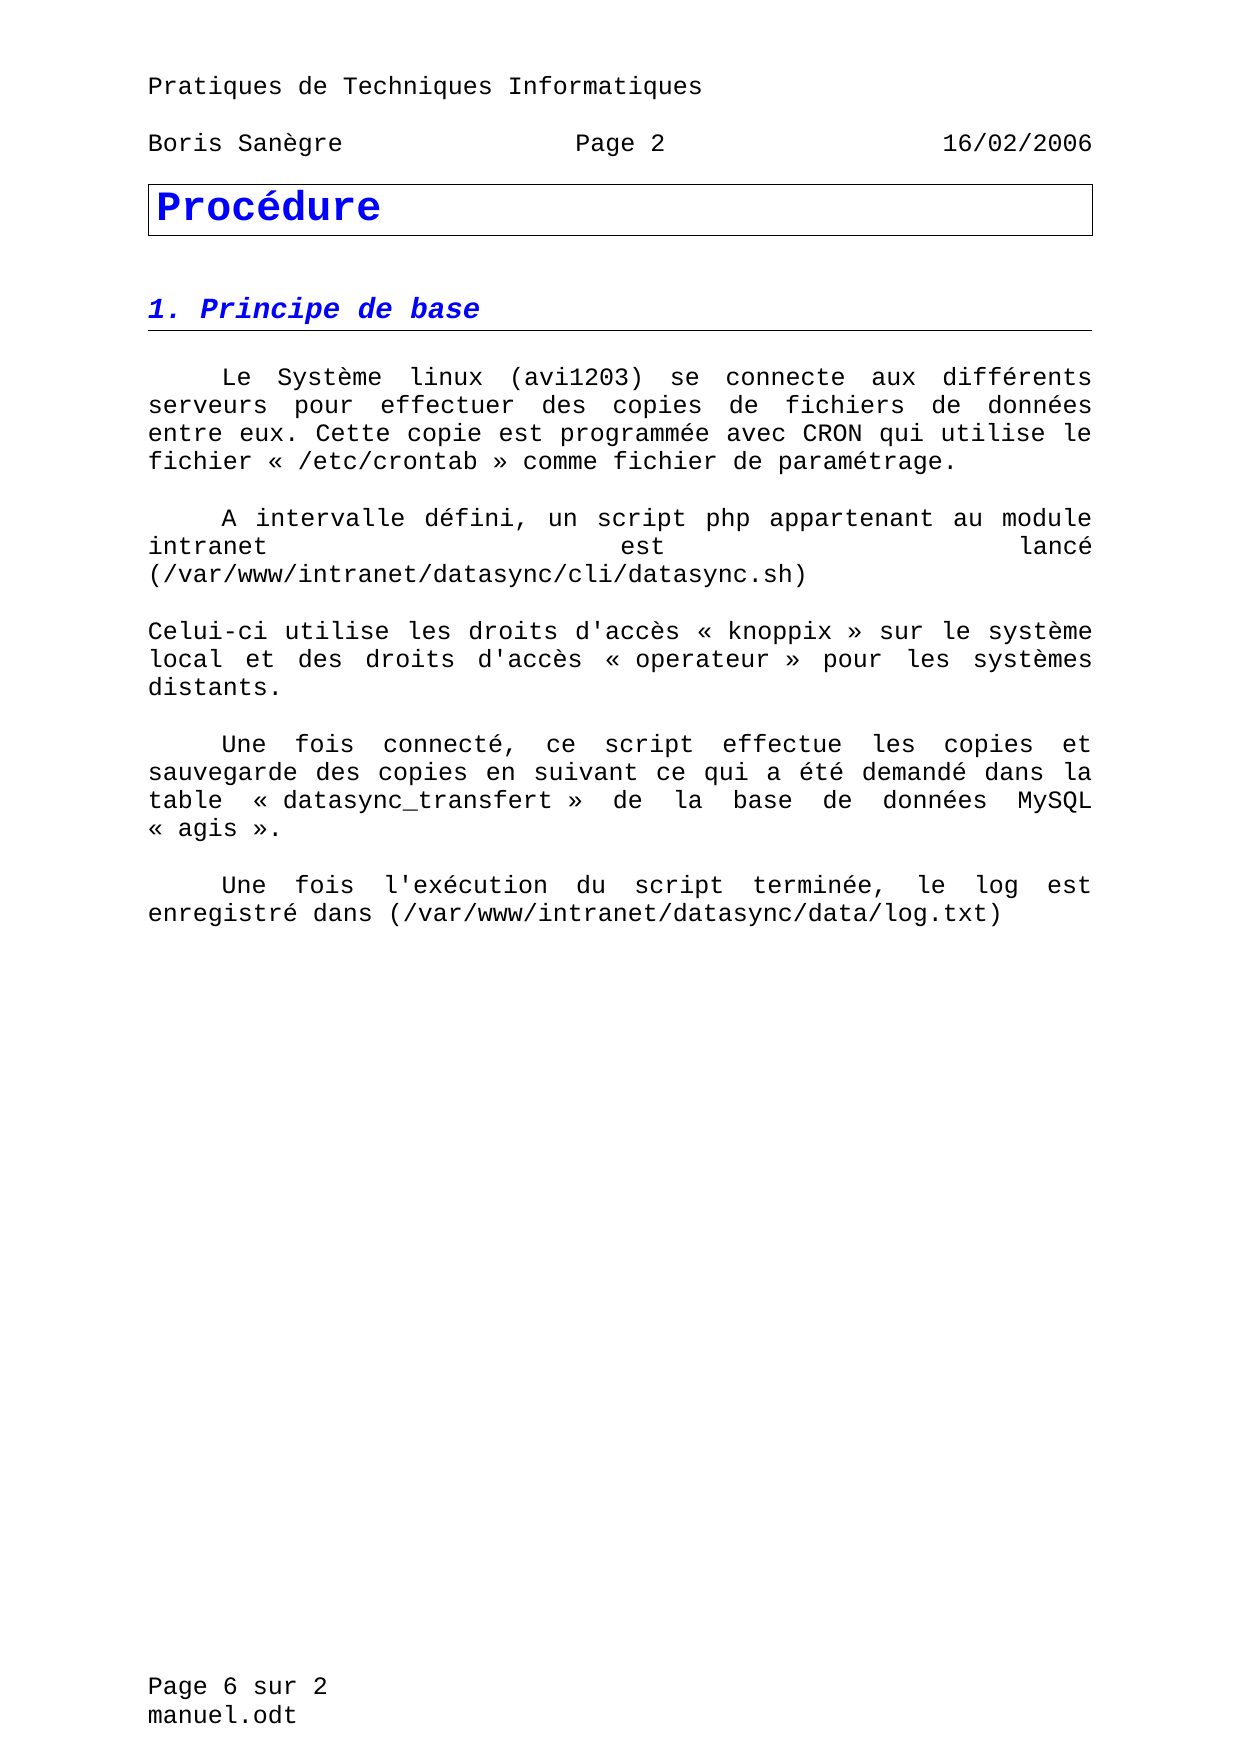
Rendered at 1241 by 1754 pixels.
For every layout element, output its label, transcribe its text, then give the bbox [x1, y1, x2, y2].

text Celui-ci utilise les droits d'accès « knoppix » sur le système local et des droits d'accès « operateur » pour les systèmes distants. [148, 618, 1092, 703]
text Le Système linux (avi1203) se connecte aux différents serveurs pour effectuer des copies de fichiers de données entre eux. Cette copie est programmée avec CRON qui utilise le fichier « /etc/crontab » comme fichier de paramétrage. [148, 364, 1092, 477]
subtitle 1. Principe de base [148, 295, 1092, 330]
text A intervalle défini, un script php appartenant au module intranet est lancé (/var/www/intranet/datasync/cli/datasync.sh) [148, 506, 1092, 590]
text Une fois connecté, ce script effectue les copies et sauvegarde des copies en suivant ce qui a été demandé dans la table « datasync_transfert » de la base de données MySQL « agis ». [148, 731, 1092, 844]
text Une fois l'exécution du script terminée, le log est enregistré dans (/var/www/intranet/datasync/data/log.txt) [148, 872, 1092, 929]
subtitle Procédure [149, 185, 1092, 235]
